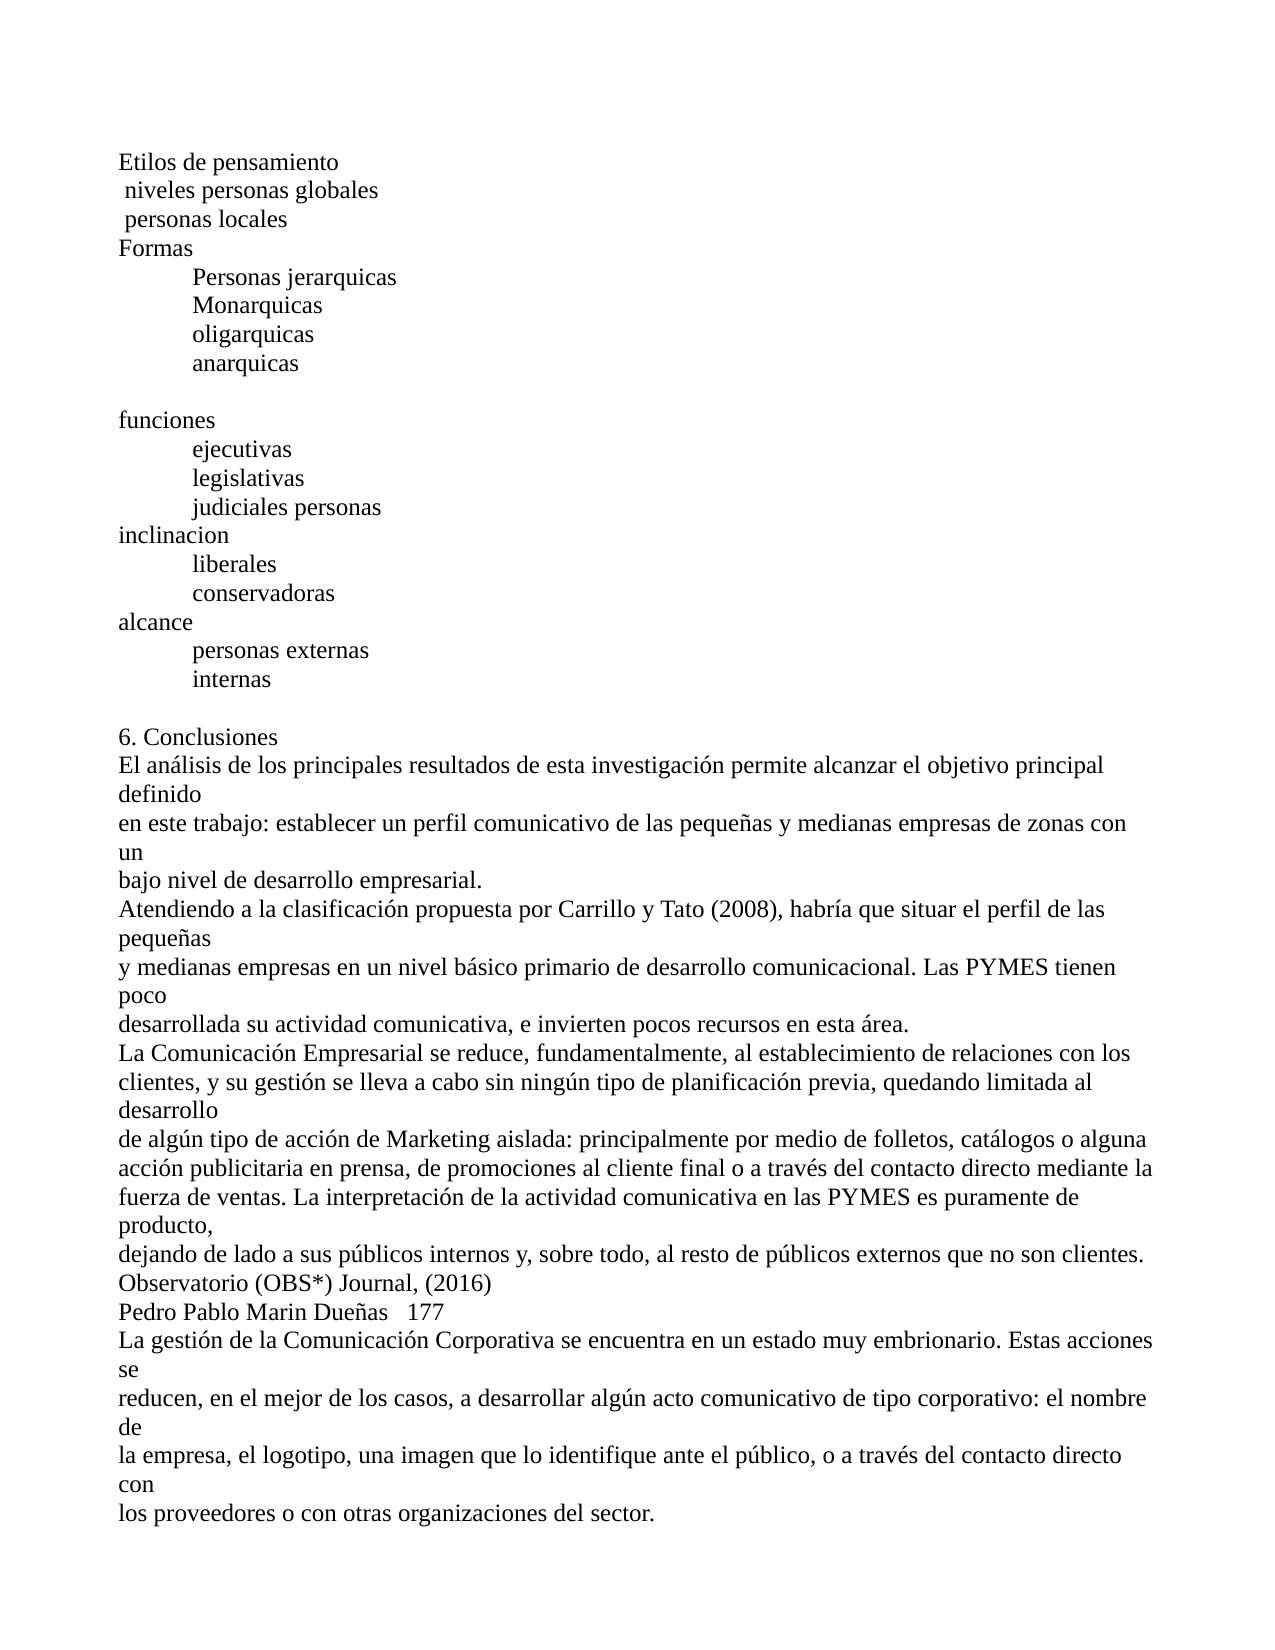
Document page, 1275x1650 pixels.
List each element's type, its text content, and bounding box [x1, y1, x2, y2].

text personas locales [118, 204, 1157, 233]
text La Comunicación Empresarial se reduce, fundamentalmente, al establecimiento de relaciones con los [118, 1038, 1157, 1067]
text El análisis de los principales resultados de esta investigación permite alcanzar el objetivo principal definido [118, 751, 1157, 808]
text Observatorio (OBS*) Journal, (2016) [118, 1268, 1157, 1297]
text alcance [118, 607, 1157, 636]
text conservadoras [118, 578, 1157, 607]
text y medianas empresas en un nivel básico primario de desarrollo comunicacional. Las PYMES tienen poco [118, 952, 1157, 1009]
text La gestión de la Comunicación Corporativa se encuentra en un estado muy embrionario. Estas acciones se [118, 1326, 1157, 1383]
text dejando de lado a sus públicos internos y, sobre todo, al resto de públicos externos que no son clientes. [118, 1239, 1157, 1268]
text los proveedores o con otras organizaciones del sector. [118, 1498, 1157, 1527]
text clientes, y su gestión se lleva a cabo sin ningún tipo de planificación previa, quedando limitada al desarrollo [118, 1067, 1157, 1124]
text Pedro Pablo Marin Dueñas 177 [118, 1297, 1157, 1326]
text Personas jerarquicas [118, 262, 1157, 291]
text ejecutivas [118, 434, 1157, 463]
text reducen, en el mejor de los casos, a desarrollar algún acto comunicativo de tipo corporativo: el nombre de [118, 1383, 1157, 1441]
text Etilos de pensamiento [118, 147, 1157, 176]
text internas [118, 664, 1157, 693]
text desarrollada su actividad comunicativa, e invierten pocos recursos en esta área. [118, 1009, 1157, 1038]
text judiciales personas [118, 492, 1157, 521]
text en este trabajo: establecer un perfil comunicativo de las pequeñas y medianas empresas de zonas con un [118, 808, 1157, 866]
text inclinacion [118, 521, 1157, 549]
text 6. Conclusiones [118, 722, 1157, 751]
text bajo nivel de desarrollo empresarial. [118, 866, 1157, 894]
text Formas [118, 233, 1157, 262]
text la empresa, el logotipo, una imagen que lo identifique ante el público, o a través del contacto directo con [118, 1441, 1157, 1498]
text Monarquicas [118, 291, 1157, 319]
text liberales [118, 549, 1157, 578]
text legislativas [118, 463, 1157, 492]
text acción publicitaria en prensa, de promociones al cliente final o a través del contacto directo mediante la [118, 1153, 1157, 1182]
text de algún tipo de acción de Marketing aislada: principalmente por medio de folletos, catálogos o alguna [118, 1124, 1157, 1153]
text niveles personas globales [118, 176, 1157, 204]
text personas externas [118, 636, 1157, 664]
text anarquicas [118, 348, 1157, 377]
text fuerza de ventas. La interpretación de la actividad comunicativa en las PYMES es puramente de producto, [118, 1182, 1157, 1239]
text oligarquicas [118, 319, 1157, 348]
text funciones [118, 406, 1157, 434]
text Atendiendo a la clasificación propuesta por Carrillo y Tato (2008), habría que situar el perfil de las pequeñas [118, 894, 1157, 952]
